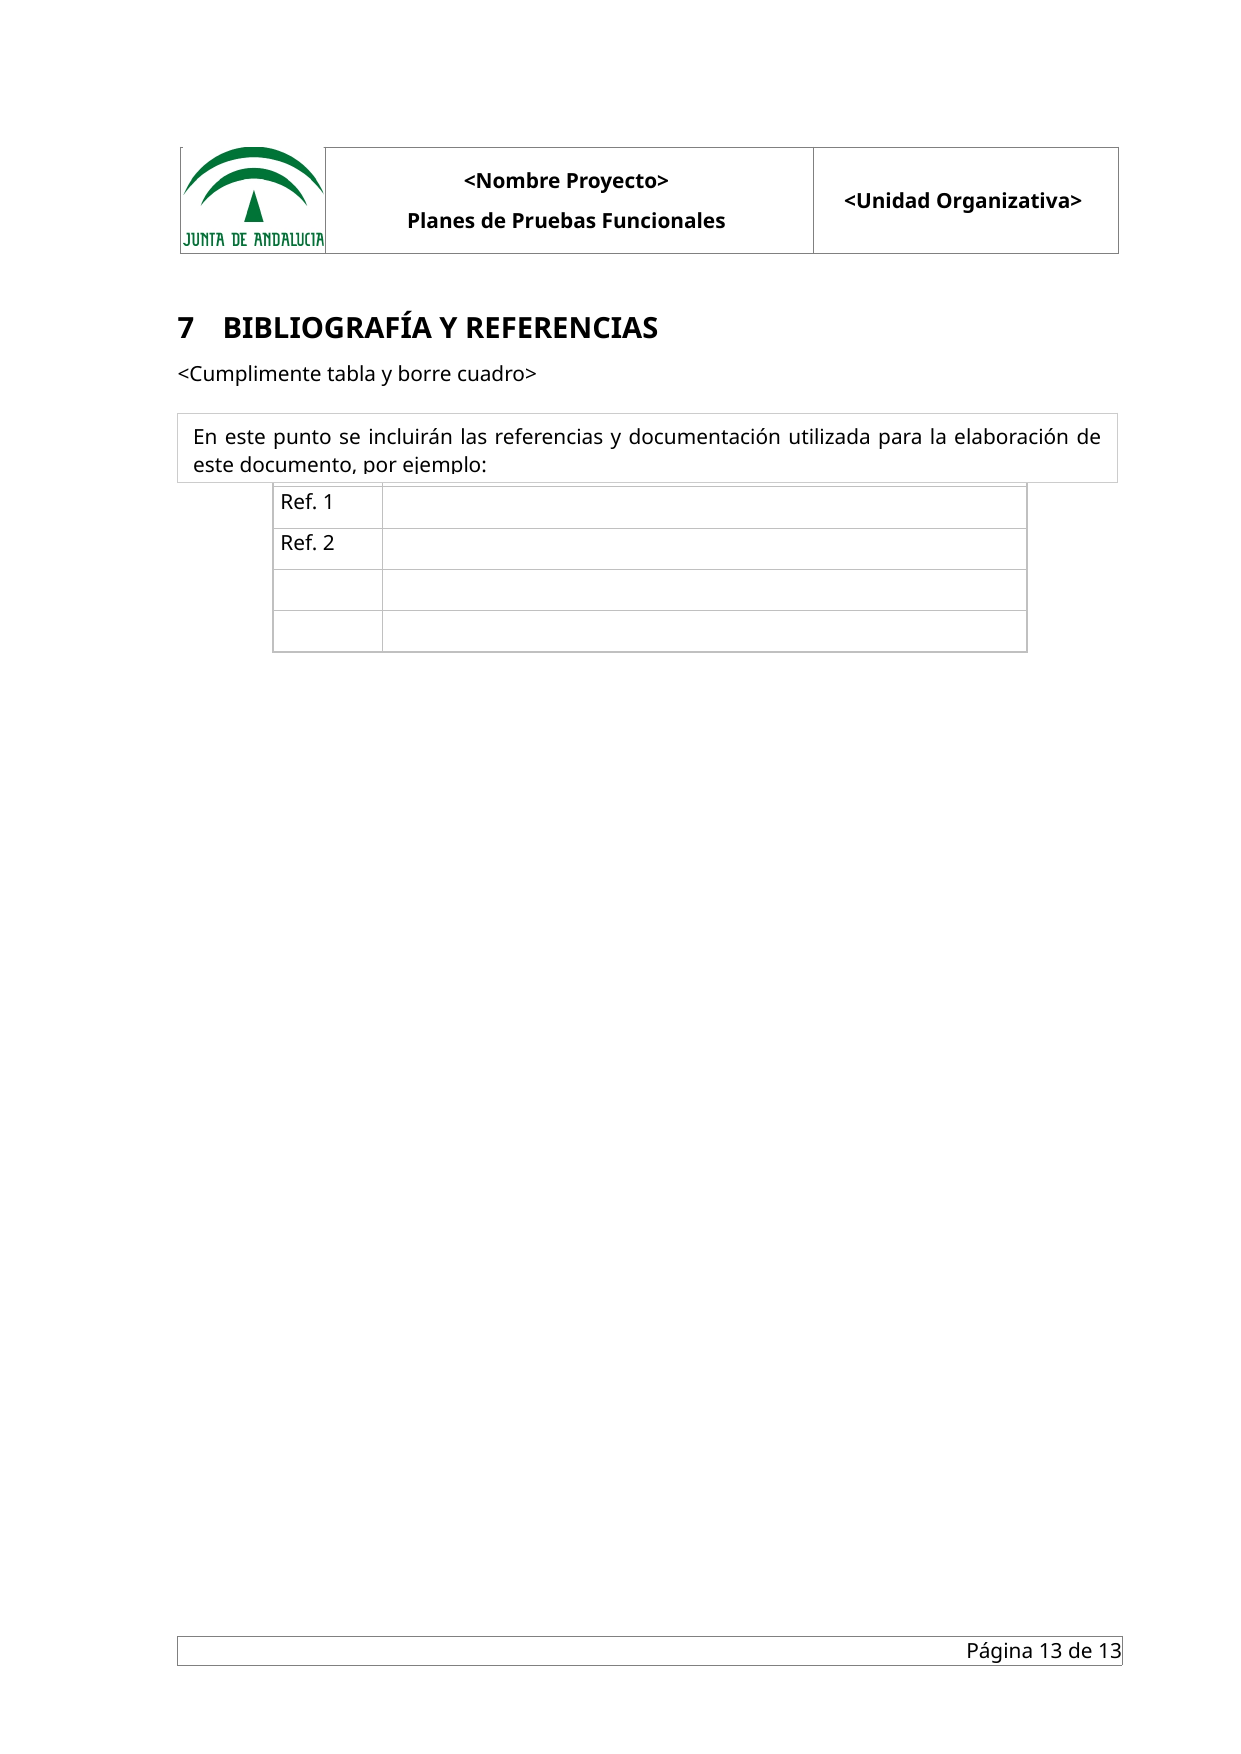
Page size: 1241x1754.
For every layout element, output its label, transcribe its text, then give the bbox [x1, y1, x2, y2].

subtitle BIBLIOGRAFÍA Y REFERENCIAS [177, 307, 1122, 347]
table_cell [274, 611, 382, 651]
table_cell Ref. 2 [274, 529, 382, 569]
table_cell [383, 529, 1026, 569]
table_cell Ref. 1 [274, 487, 382, 527]
text <Cumplimente tabla y borre cuadro> [177, 359, 1122, 388]
text En este punto se incluirán las referencias y documentación utilizada para la elaboración de este documento, por ejemplo: [193, 422, 1102, 474]
table_cell [383, 611, 1026, 651]
table_cell [383, 570, 1026, 610]
table_cell [383, 487, 1026, 527]
table_cell [274, 570, 382, 610]
